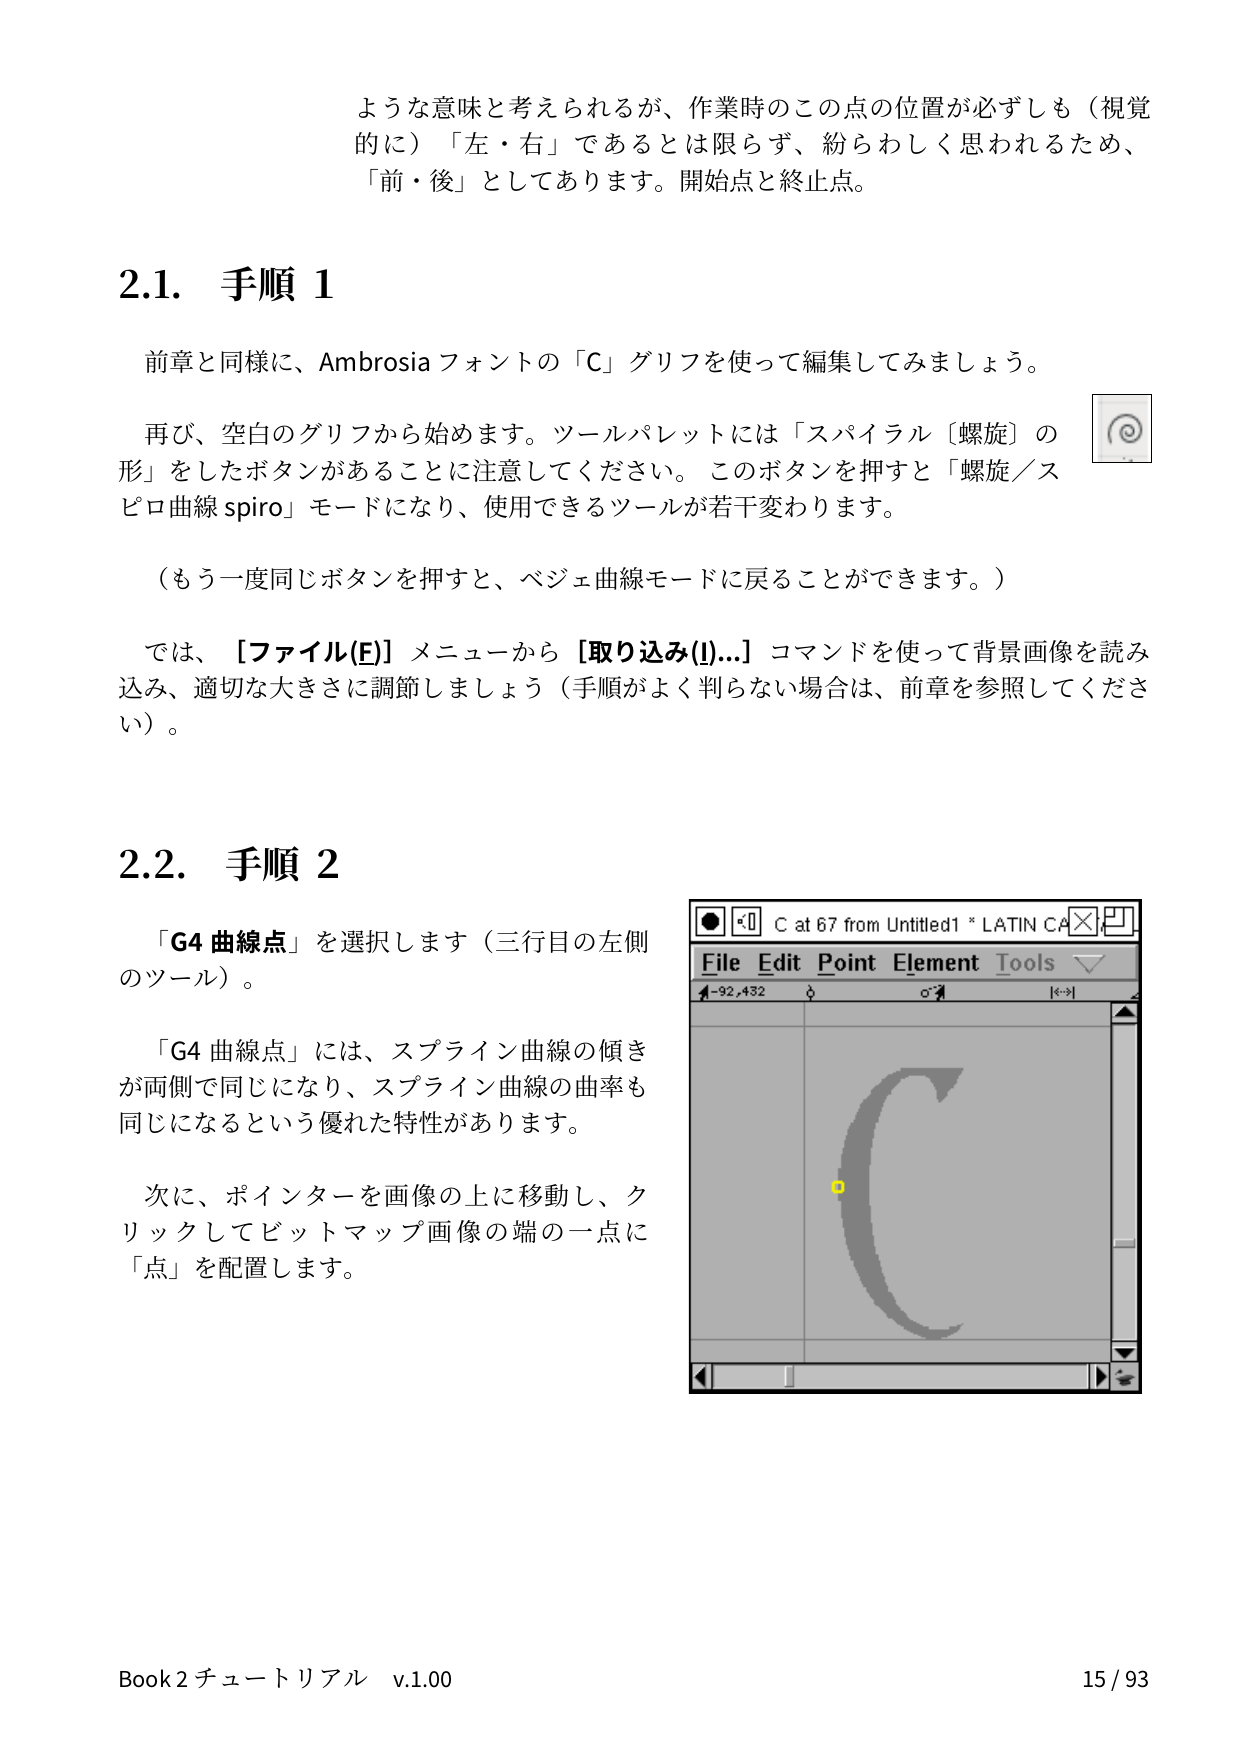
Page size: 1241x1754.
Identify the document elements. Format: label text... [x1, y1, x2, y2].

text 再び、空白のグリフから始めます。ツールパレットには「スパイラル〔螺旋〕の形」をしたボタンがあることに注意してください。 このボタンを押すと「螺旋／スピロ曲線 spiro」モードになり、使用できるツールが若干変わります。 [118, 393, 1152, 523]
table_header 「G4 曲線点」を選択します（三行目の左側のツール）。 「G4 曲線点」には、スプライン曲線の傾きが両側で同じになり、スプライン曲線の曲率も同じになるという優れた特性があります。 次に、ポインターを画像の上に移動し、クリックしてビットマップ画像の端の一点に「点」を配置します。 [118, 894, 679, 1399]
picture [1097, 395, 1151, 462]
subtitle 2.2. 手順 ２ [118, 834, 1152, 889]
text では、［ファイル(F)］メニューから［取り込み(I)...］コマンドを使って背景画像を読み込み、適切な大きさに調節しましょう（手順がよく判らない場合は、前章を参照してください）。 [118, 611, 1152, 741]
table_header [679, 894, 1152, 1399]
text ような意味と考えられるが、作業時のこの点の位置が必ずしも（視覚的に）「左・右」であるとは限らず、紛らわしく思われるため、「前・後」としてあります。開始点と終止点。 [354, 88, 1152, 197]
picture [688, 899, 1142, 1394]
text 前章と同様に、Ambrosia フォントの「C」グリフを使って編集してみましょう。 [118, 314, 1152, 378]
text （もう一度同じボタンを押すと、ベジェ曲線モードに戻ることができます。） [118, 538, 1152, 596]
subtitle 2.1. 手順 １ [118, 254, 1152, 309]
